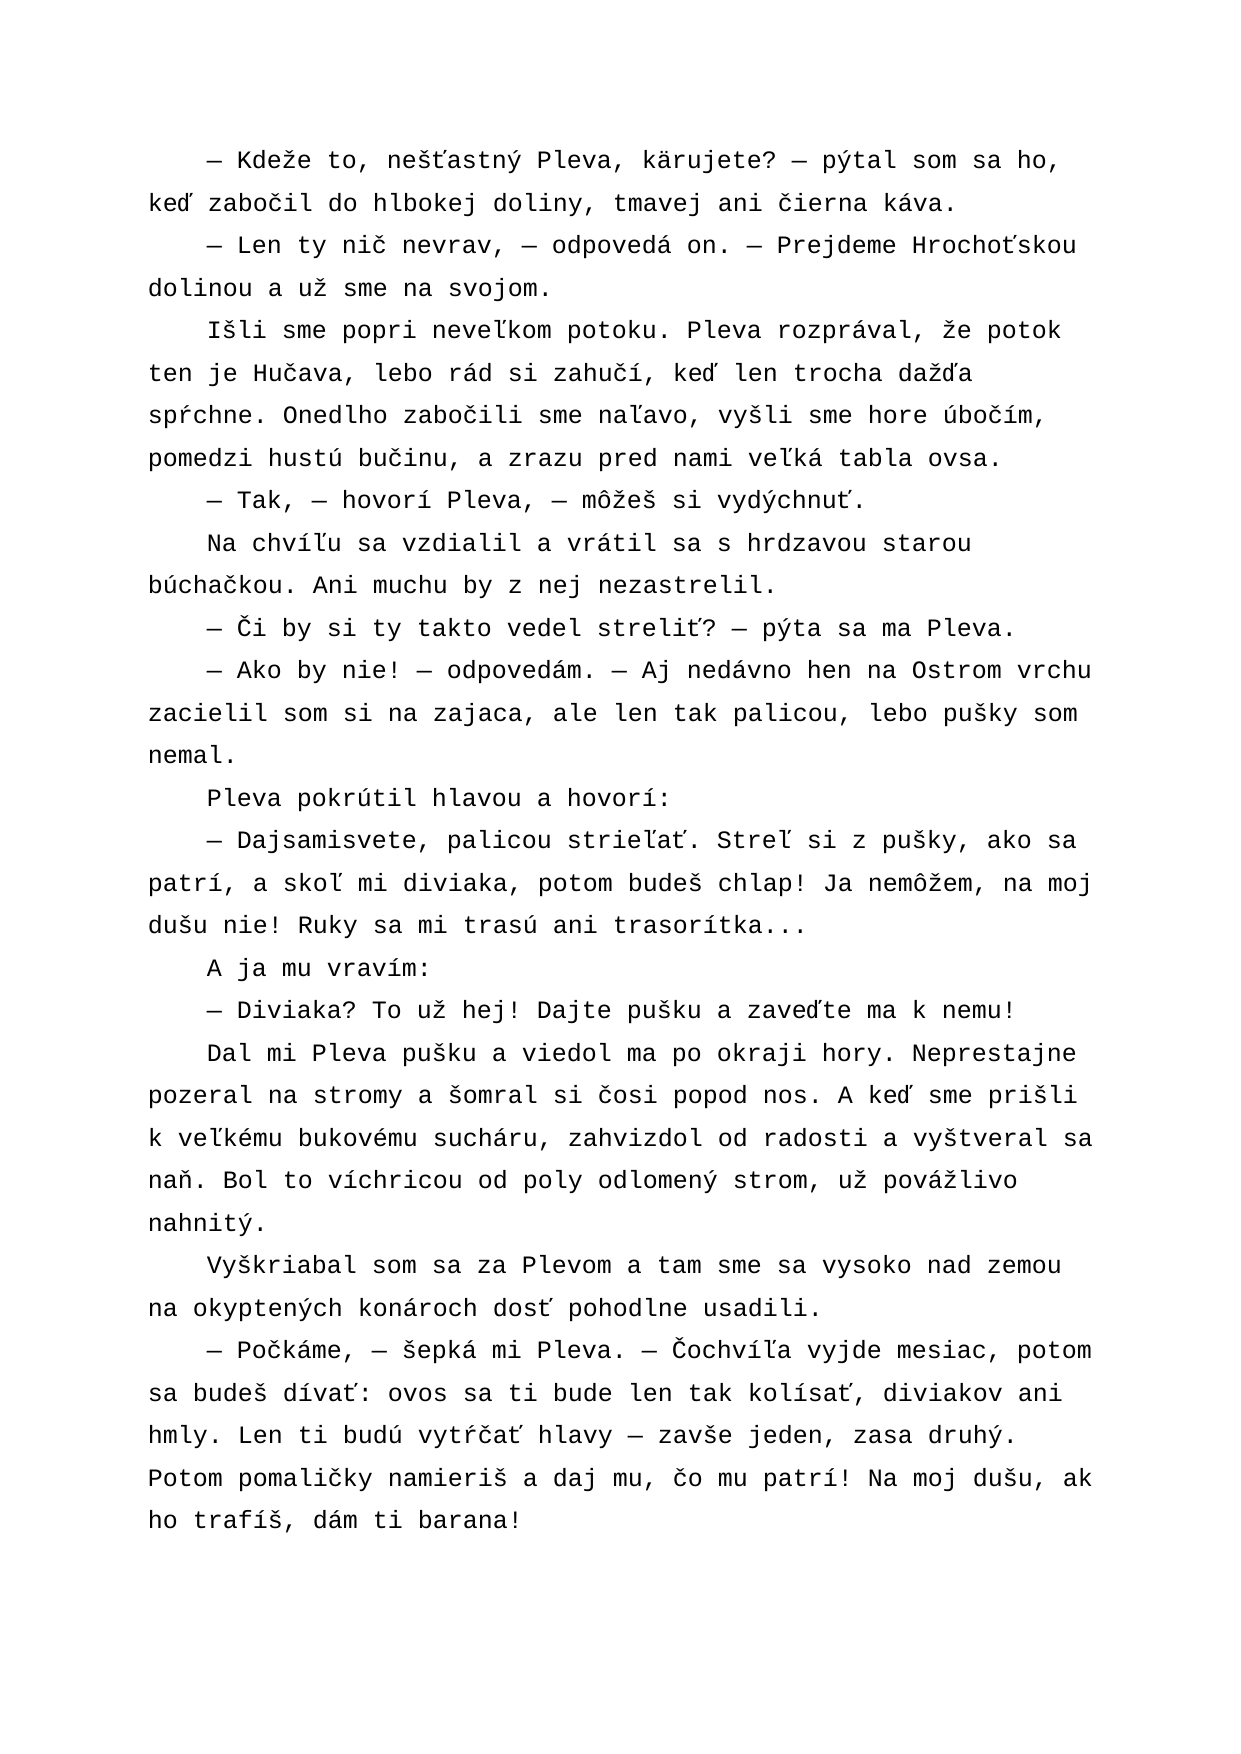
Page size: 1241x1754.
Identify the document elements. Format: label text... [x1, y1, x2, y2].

text Dal mi Pleva pušku a viedol ma po okraji hory. Neprestajne pozeral na stromy a šomral si čosi popod nos. A keď sme prišli k veľkému bukovému sucháru, zahvizdol od radosti a vyštveral sa naň. Bol to víchricou od poly odlomený strom, už povážlivo nahnitý. [148, 1040, 1093, 1238]
text A ja mu vravím: [148, 955, 1093, 983]
text Pleva pokrútil hlavou a hovorí: [148, 785, 1093, 813]
text — Len ty nič nevrav, — odpovedá on. — Prejdeme Hrochoťskou dolinou a už sme na svojom. [148, 233, 1093, 303]
text Išli sme popri neveľkom potoku. Pleva rozprával, že potok ten je Hučava, lebo rád si zahučí, keď len trocha dažďa spŕchne. Onedlho zabočili sme naľavo, vyšli sme hore úbočím, pomedzi hustú bučinu, a zrazu pred nami veľká tabla ovsa. [148, 318, 1093, 473]
text — Či by si ty takto vedel streliť? — pýta sa ma Pleva. [148, 615, 1093, 643]
text — Počkáme, — šepká mi Pleva. — Čochvíľa vyjde mesiac, potom sa budeš dívať: ovos sa ti bude len tak kolísať, diviakov ani hmly. Len ti budú vytŕčať hlavy — zavše jeden, zasa druhý. Potom pomaličky namieriš a daj mu, čo mu patrí! Na moj dušu, ak ho trafíš, dám ti barana! [148, 1338, 1093, 1536]
text — Ako by nie! — odpovedám. — Aj nedávno hen na Ostrom vrchu zacielil som si na zajaca, ale len tak palicou, lebo pušky som nemal. [148, 658, 1093, 771]
text — Diviaka? To už hej! Dajte pušku a zaveďte ma k nemu! [148, 998, 1093, 1026]
text — Tak, — hovorí Pleva, — môžeš si vydýchnuť. [148, 488, 1093, 516]
text — Dajsamisvete, palicou strieľať. Streľ si z pušky, ako sa patrí, a skoľ mi diviaka, potom budeš chlap! Ja nemôžem, na moj dušu nie! Ruky sa mi trasú ani trasorítka... [148, 828, 1093, 941]
text Na chvíľu sa vzdialil a vrátil sa s hrdzavou starou búchačkou. Ani muchu by z nej nezastrelil. [148, 530, 1093, 601]
text — Kdeže to, nešťastný Pleva, kärujete? — pýtal som sa ho, keď zabočil do hlbokej doliny, tmavej ani čierna káva. [148, 148, 1093, 218]
text Vyškriabal som sa za Plevom a tam sme sa vysoko nad zemou na okyptených konároch dosť pohodlne usadili. [148, 1253, 1093, 1323]
